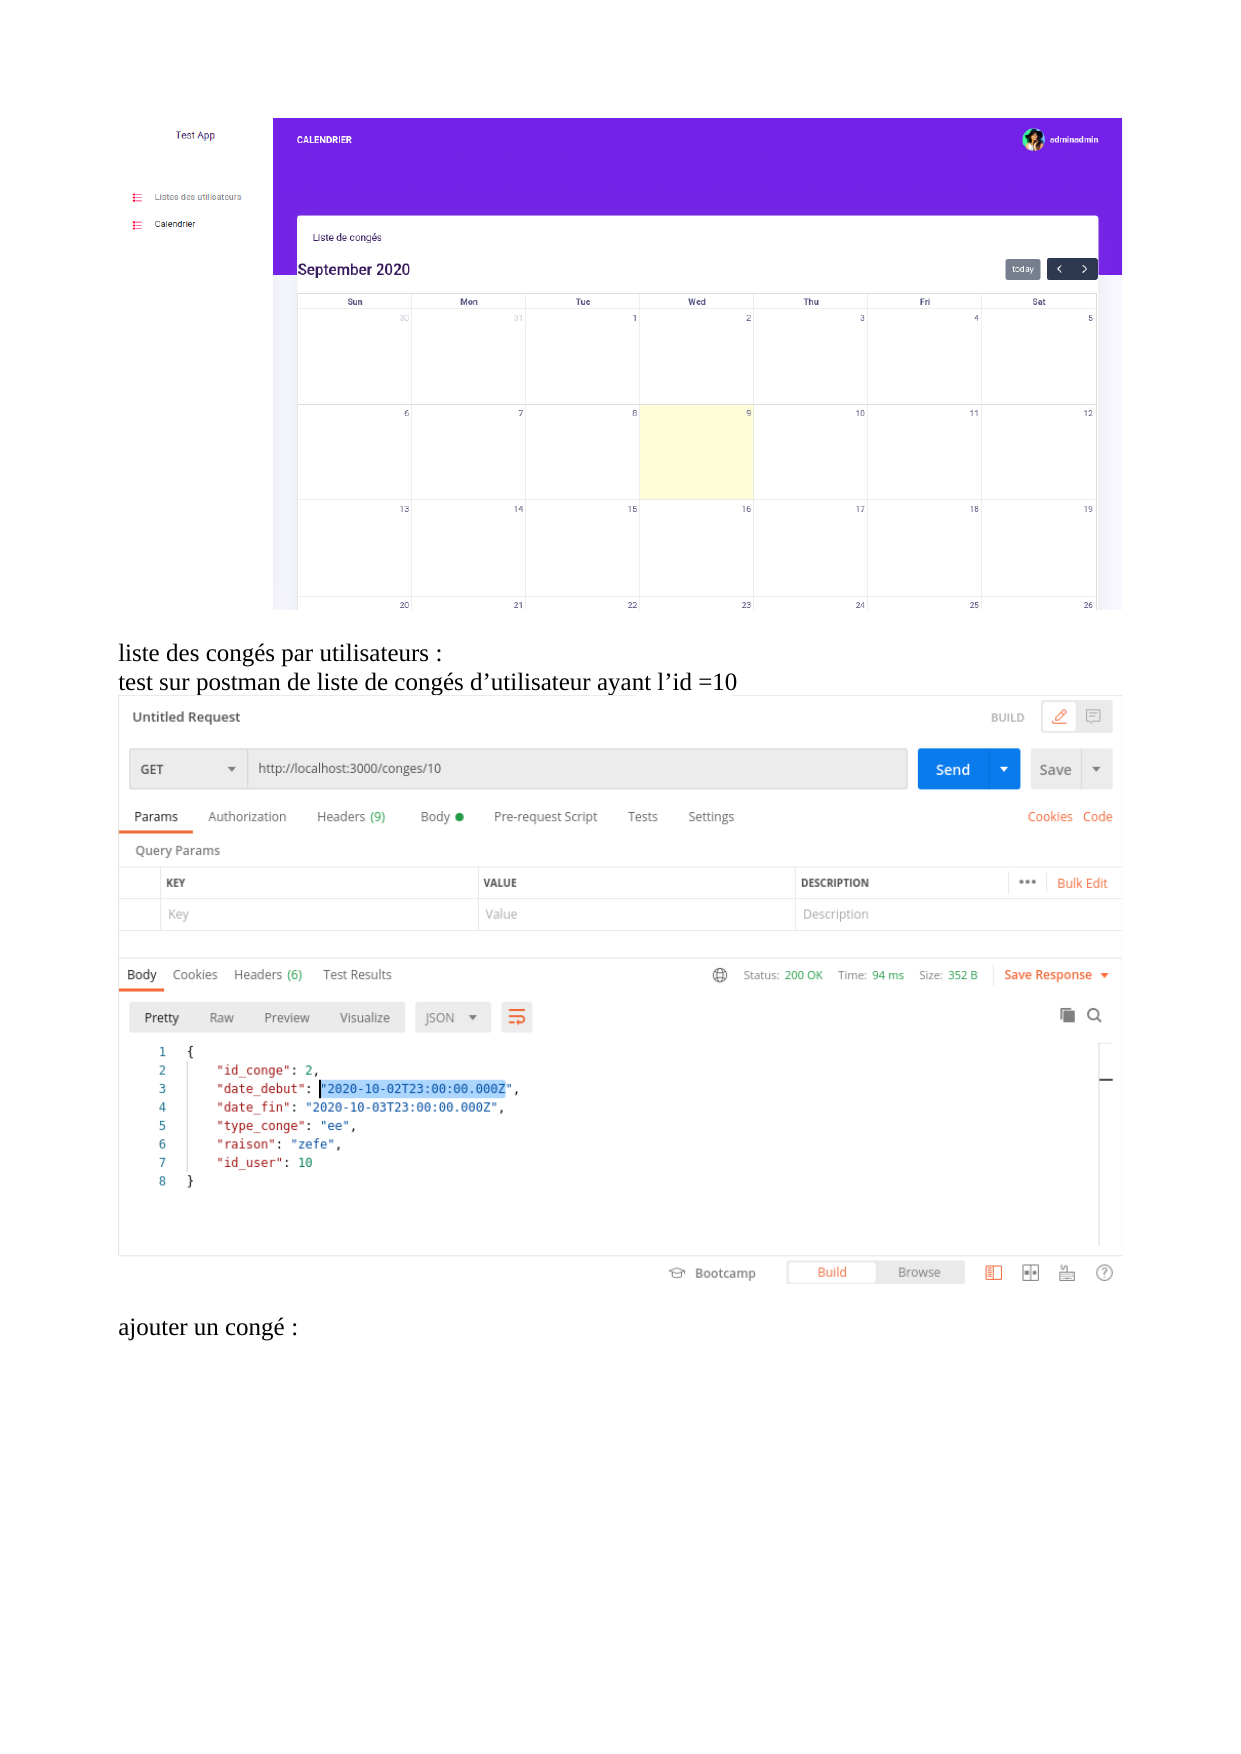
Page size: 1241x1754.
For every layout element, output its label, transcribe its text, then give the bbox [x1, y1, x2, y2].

text test sur postman de liste de congés d’utilisateur ayant l’id =10 [118, 667, 1122, 695]
picture [118, 695, 1123, 1284]
picture [118, 118, 1123, 610]
text ajouter un congé : [118, 1312, 1122, 1341]
text liste des congés par utilisateurs : [118, 638, 1122, 667]
